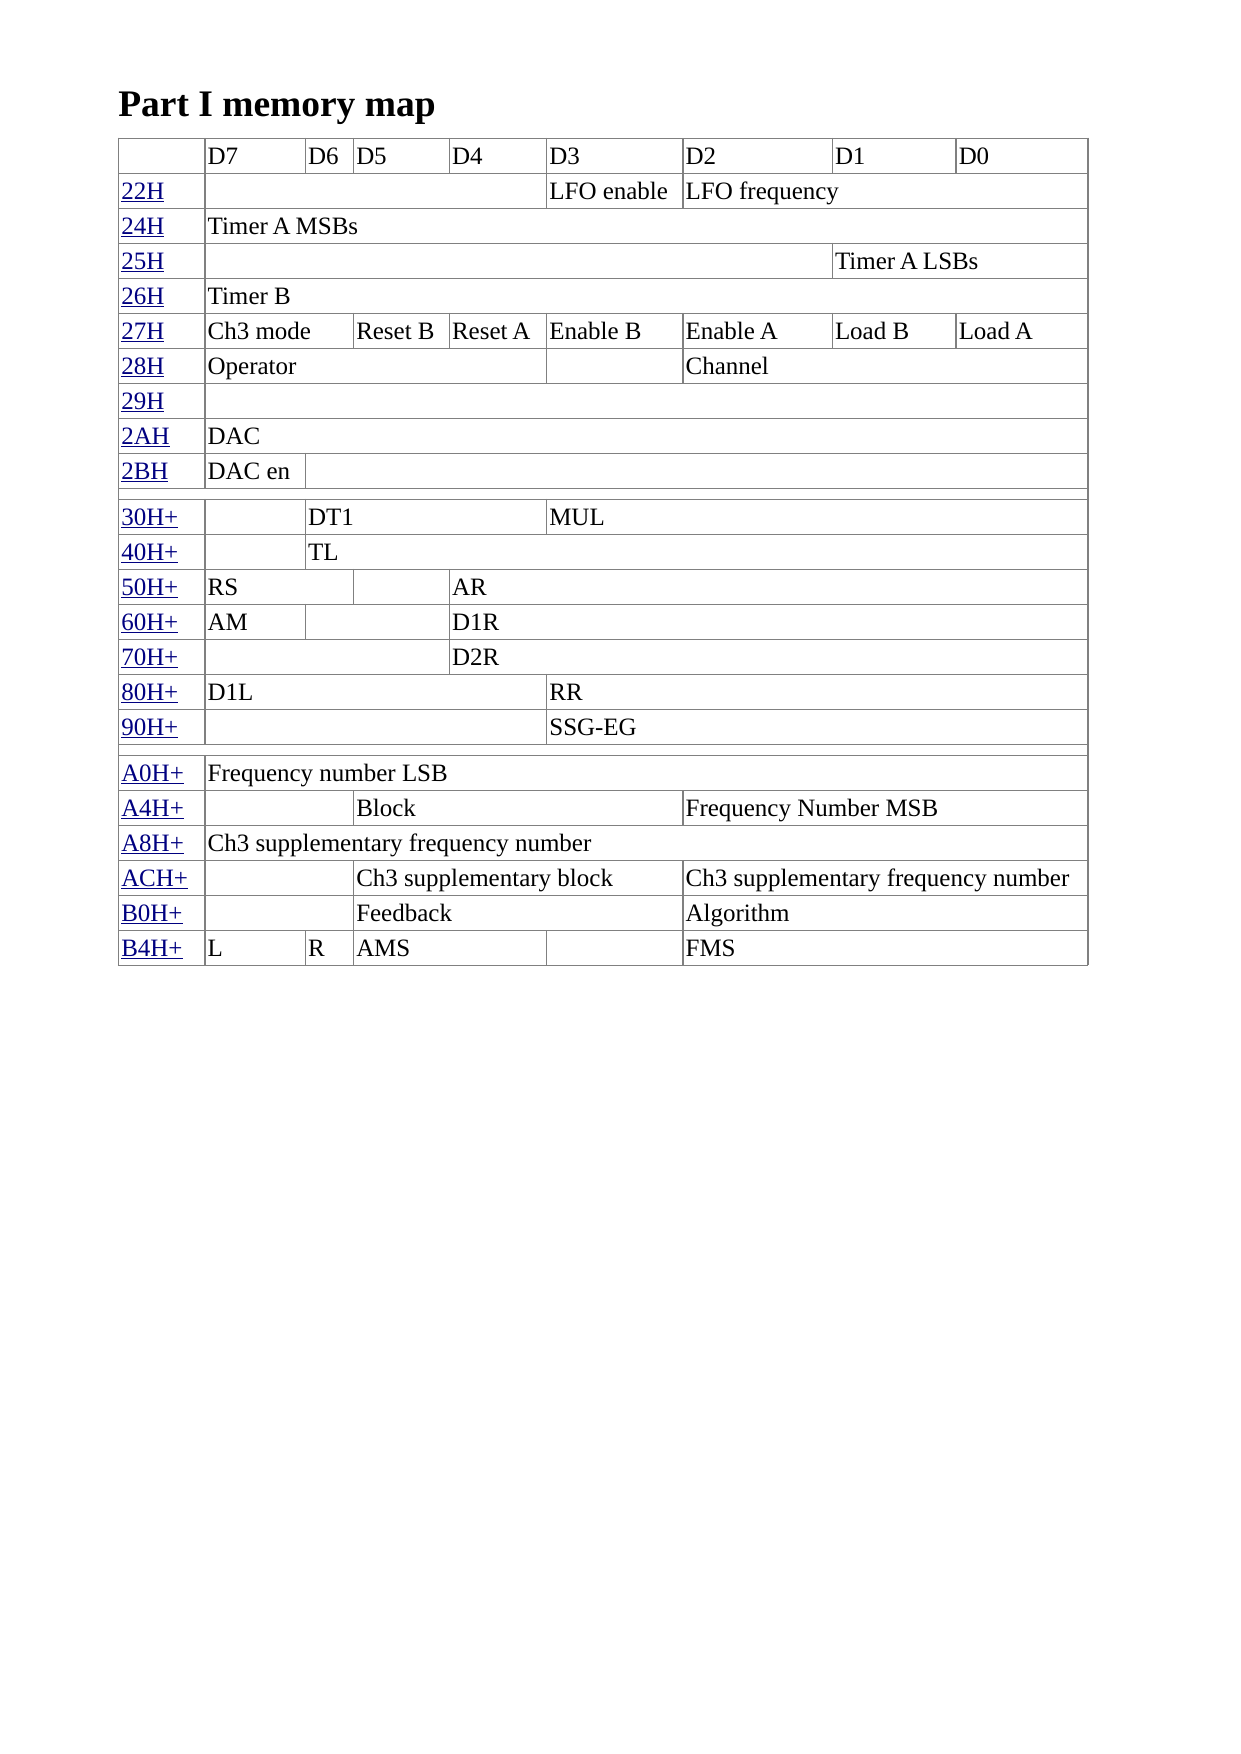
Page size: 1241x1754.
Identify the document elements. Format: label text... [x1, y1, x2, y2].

table_cell LFO frequency [684, 174, 1087, 207]
table_cell A8H+ [119, 826, 204, 859]
table_cell 70H+ [119, 640, 204, 673]
table_cell TL [306, 535, 1087, 568]
table_cell FMS [684, 931, 1087, 964]
table_cell [206, 174, 546, 207]
table_cell 90H+ [119, 710, 204, 743]
table_cell B0H+ [119, 896, 204, 929]
table_cell 24H [119, 209, 204, 242]
table_cell Feedback [354, 896, 682, 929]
table_cell [354, 570, 449, 603]
table_cell Operator [206, 349, 546, 382]
table_header D2 [684, 139, 832, 172]
table_cell 2BH [119, 454, 204, 487]
table_cell [119, 745, 1087, 754]
table_cell 40H+ [119, 535, 204, 568]
table_header D7 [206, 139, 305, 172]
table_cell 2AH [119, 419, 204, 452]
table_cell D1L [206, 675, 546, 708]
table_header D0 [957, 139, 1087, 172]
table_cell A4H+ [119, 791, 204, 824]
table_cell Ch3 mode [206, 314, 353, 347]
table_cell Timer A MSBs [206, 209, 1087, 242]
table_cell RR [547, 675, 1087, 708]
table_cell [547, 349, 682, 382]
table_cell [206, 535, 305, 568]
table_cell 26H [119, 279, 204, 312]
table_cell [206, 244, 832, 277]
table_cell [306, 454, 1087, 487]
table_cell Frequency Number MSB [684, 791, 1087, 824]
table_cell Algorithm [684, 896, 1087, 929]
table_cell B4H+ [119, 931, 204, 964]
table_cell Channel [684, 349, 1087, 382]
table_cell AR [450, 570, 1087, 603]
table_cell 28H [119, 349, 204, 382]
table_cell ACH+ [119, 861, 204, 894]
table_cell Enable B [547, 314, 682, 347]
table_cell 22H [119, 174, 204, 207]
table_cell 25H [119, 244, 204, 277]
table_cell Frequency number LSB [206, 756, 1087, 789]
table_cell 27H [119, 314, 204, 347]
table_cell [206, 640, 449, 673]
table_cell L [206, 931, 305, 964]
table_cell DAC en [206, 454, 305, 487]
table_cell [206, 861, 353, 894]
table_cell Ch3 supplementary frequency number [206, 826, 1087, 859]
table_header [119, 139, 204, 172]
table_cell Reset B [354, 314, 449, 347]
table_cell [206, 896, 353, 929]
table_cell [206, 500, 305, 533]
table_cell AMS [354, 931, 546, 964]
table_cell [206, 791, 353, 824]
table_cell SSG-EG [547, 710, 1087, 743]
table_cell [206, 710, 546, 743]
table_header D6 [306, 139, 353, 172]
table_cell Timer B [206, 279, 1087, 312]
table_cell [119, 489, 1087, 498]
table_cell Timer A LSBs [833, 244, 1087, 277]
table_cell A0H+ [119, 756, 204, 789]
table_cell Load B [833, 314, 955, 347]
table_cell RS [206, 570, 353, 603]
table_cell DT1 [306, 500, 546, 533]
table_cell DAC [206, 419, 1087, 452]
table_header D1 [833, 139, 955, 172]
table_cell MUL [547, 500, 1087, 533]
table_cell R [306, 931, 353, 964]
table_header D3 [547, 139, 682, 172]
table_cell 60H+ [119, 605, 204, 638]
table_cell 80H+ [119, 675, 204, 708]
table_cell 50H+ [119, 570, 204, 603]
subtitle Part I memory map [118, 82, 1122, 125]
table_cell AM [206, 605, 305, 638]
table_cell Block [354, 791, 682, 824]
table_cell Reset A [450, 314, 546, 347]
table_cell Ch3 supplementary frequency number [684, 861, 1087, 894]
table_cell [547, 931, 682, 964]
table_header D5 [354, 139, 449, 172]
table_header D4 [450, 139, 546, 172]
table_cell [206, 384, 1087, 417]
table_cell Load A [957, 314, 1087, 347]
table_cell [306, 605, 449, 638]
table_cell LFO enable [547, 174, 682, 207]
table_cell Enable A [684, 314, 832, 347]
table_cell D2R [450, 640, 1087, 673]
table_cell D1R [450, 605, 1087, 638]
table_cell Ch3 supplementary block [354, 861, 682, 894]
table_cell 29H [119, 384, 204, 417]
table_cell 30H+ [119, 500, 204, 533]
